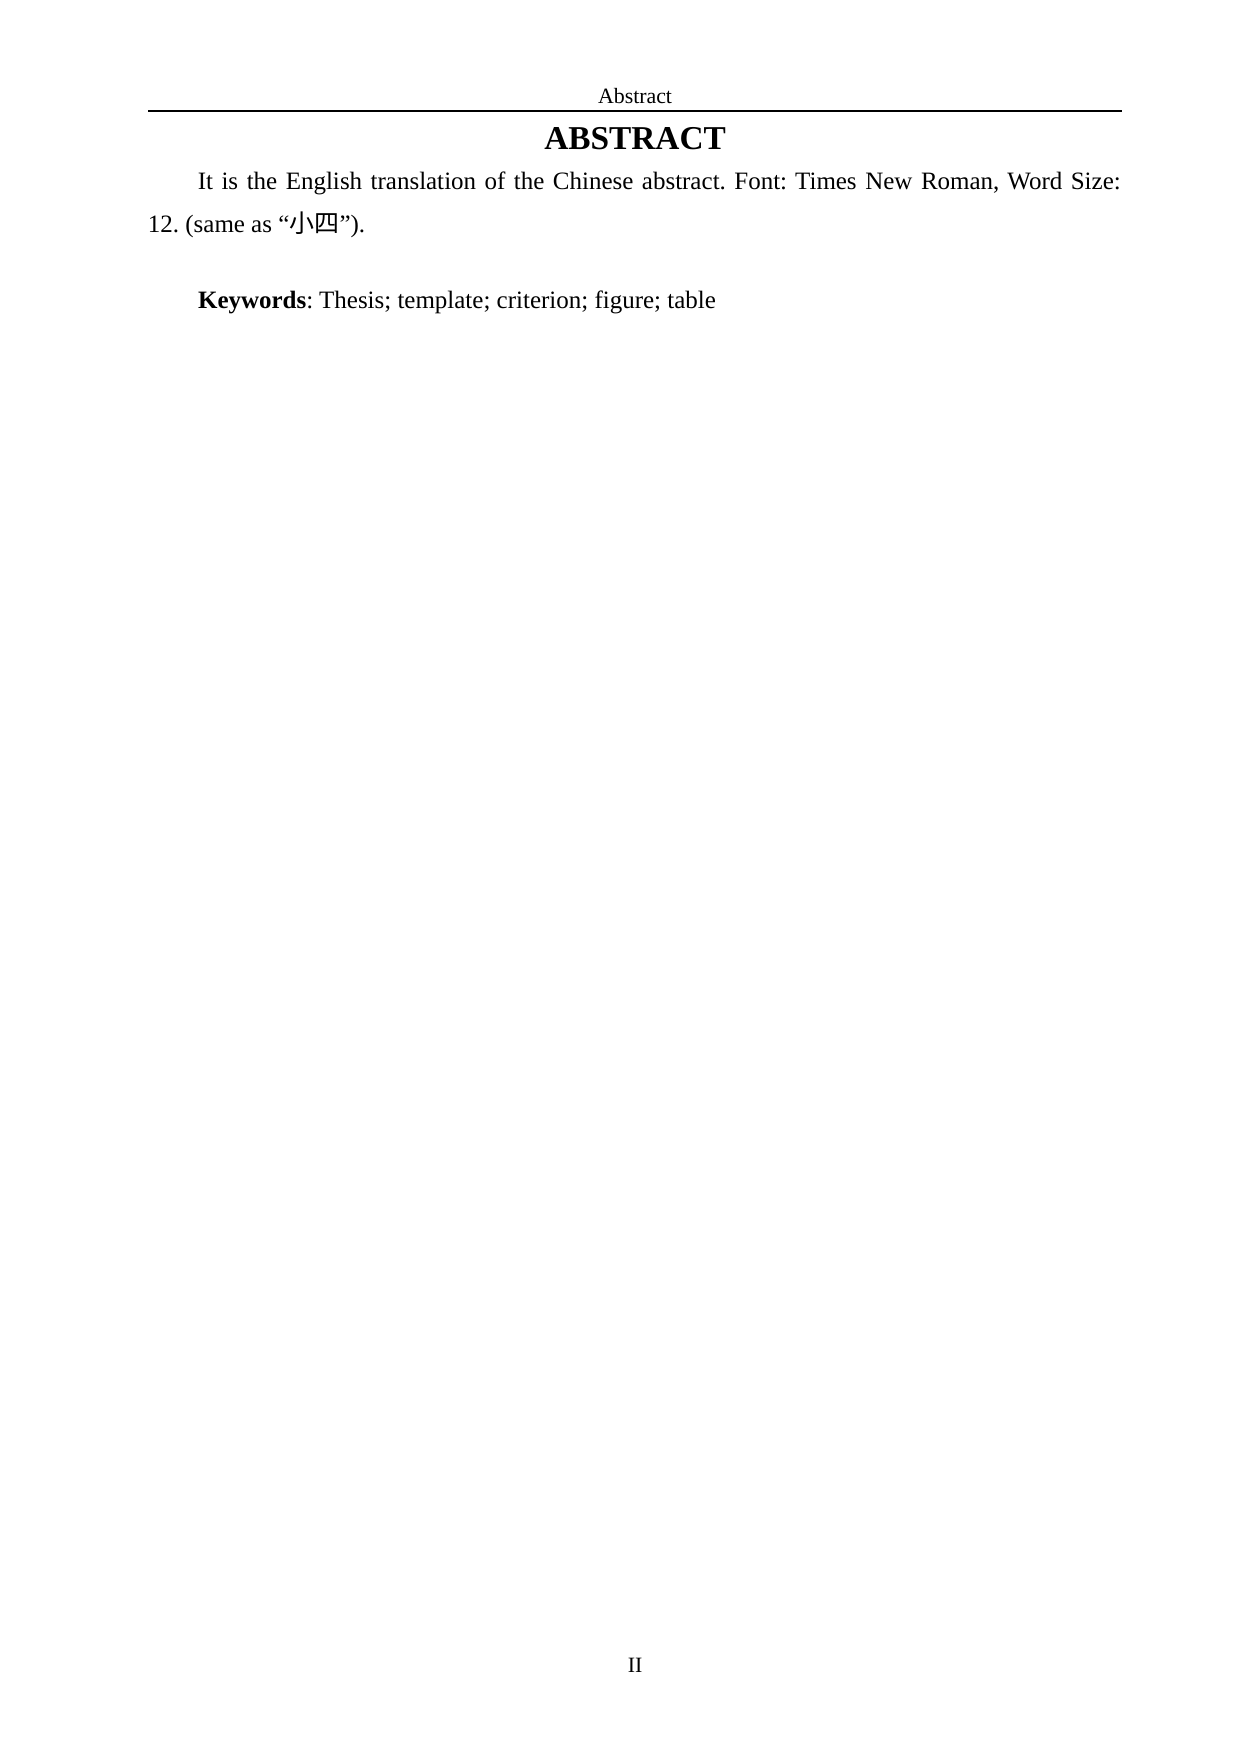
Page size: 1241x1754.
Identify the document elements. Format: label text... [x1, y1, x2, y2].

text ABSTRACT [148, 118, 1122, 156]
text It is the English translation of the Chinese abstract. Font: Times New Roman, Word Size: 12. (same as “小四”). [148, 166, 1122, 240]
text Keywords: Thesis; template; criterion; figure; table [148, 285, 1122, 314]
